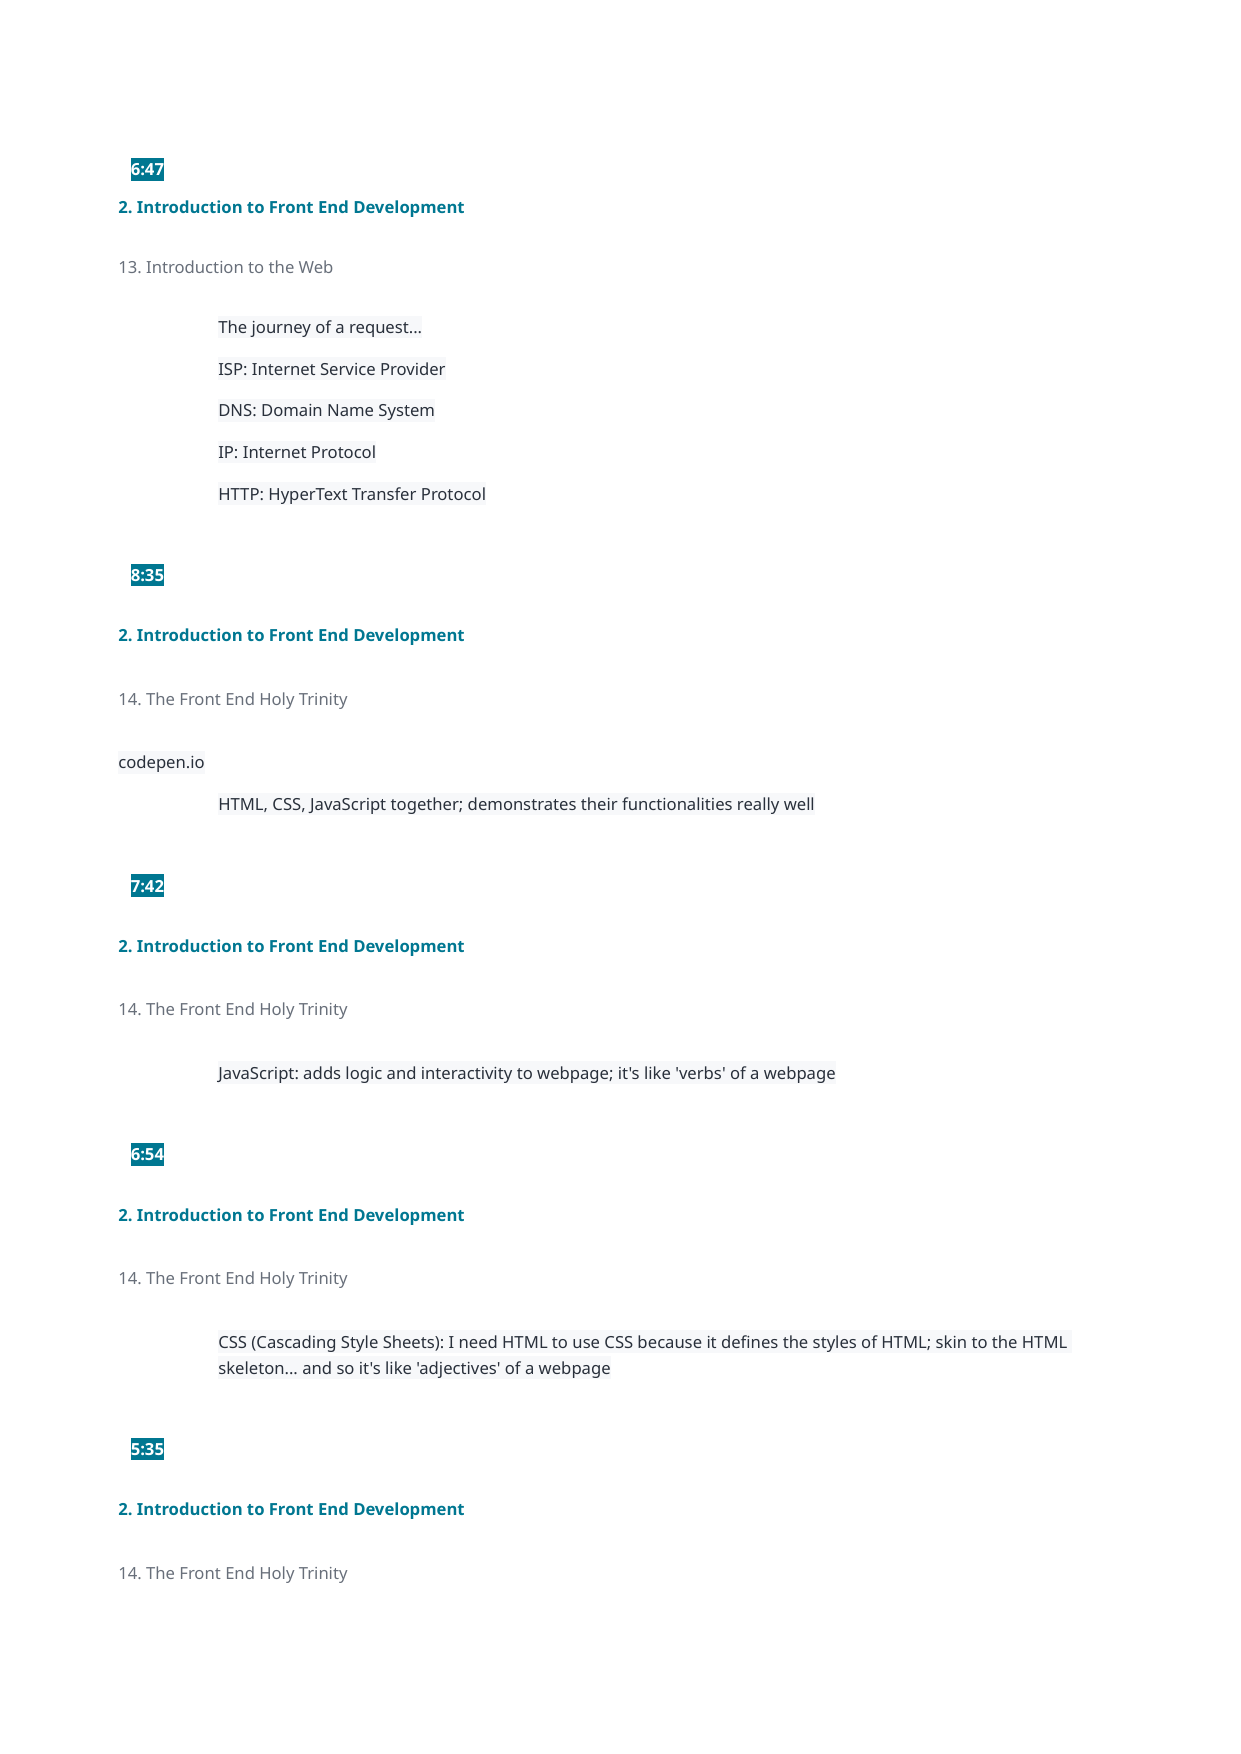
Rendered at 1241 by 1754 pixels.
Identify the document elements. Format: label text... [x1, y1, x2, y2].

text 5:35 [131, 1423, 1122, 1460]
text 2. Introduction to Front End Development [118, 624, 1122, 647]
text 2. Introduction to Front End Development [118, 195, 1122, 218]
text The journey of a request... [218, 316, 1122, 338]
text 13. Introduction to the Web [118, 255, 1122, 278]
text JavaScript: adds logic and interactivity to webpage; it's like 'verbs' of a webpage [218, 1061, 1122, 1084]
text IP: Internet Protocol [218, 441, 1122, 463]
text 6:54 [131, 1128, 1122, 1166]
text 7:42 [131, 859, 1122, 897]
text 2. Introduction to Front End Development [118, 1203, 1122, 1226]
text HTML, CSS, JavaScript together; demonstrates their functionalities really well [218, 793, 1122, 815]
text 2. Introduction to Front End Development [118, 934, 1122, 957]
text ISP: Internet Service Provider [218, 357, 1122, 380]
text 14. The Front End Holy Trinity [118, 1267, 1122, 1289]
text CSS (Cascading Style Sheets): I need HTML to use CSS because it defines the styles of HTML; skin to the HTML skeleton... and so it's like 'adjectives' of a webpage [218, 1330, 1122, 1379]
text DNS: Domain Name System [218, 399, 1122, 422]
text HTTP: HyperText Transfer Protocol [218, 482, 1122, 505]
text codepen.io [118, 751, 1122, 774]
text 14. The Front End Holy Trinity [118, 998, 1122, 1021]
text 2. Introduction to Front End Development [118, 1498, 1122, 1521]
text 6:47 [131, 143, 1122, 181]
text 8:35 [131, 549, 1122, 586]
text 14. The Front End Holy Trinity [118, 1561, 1122, 1584]
text 14. The Front End Holy Trinity [118, 687, 1122, 710]
